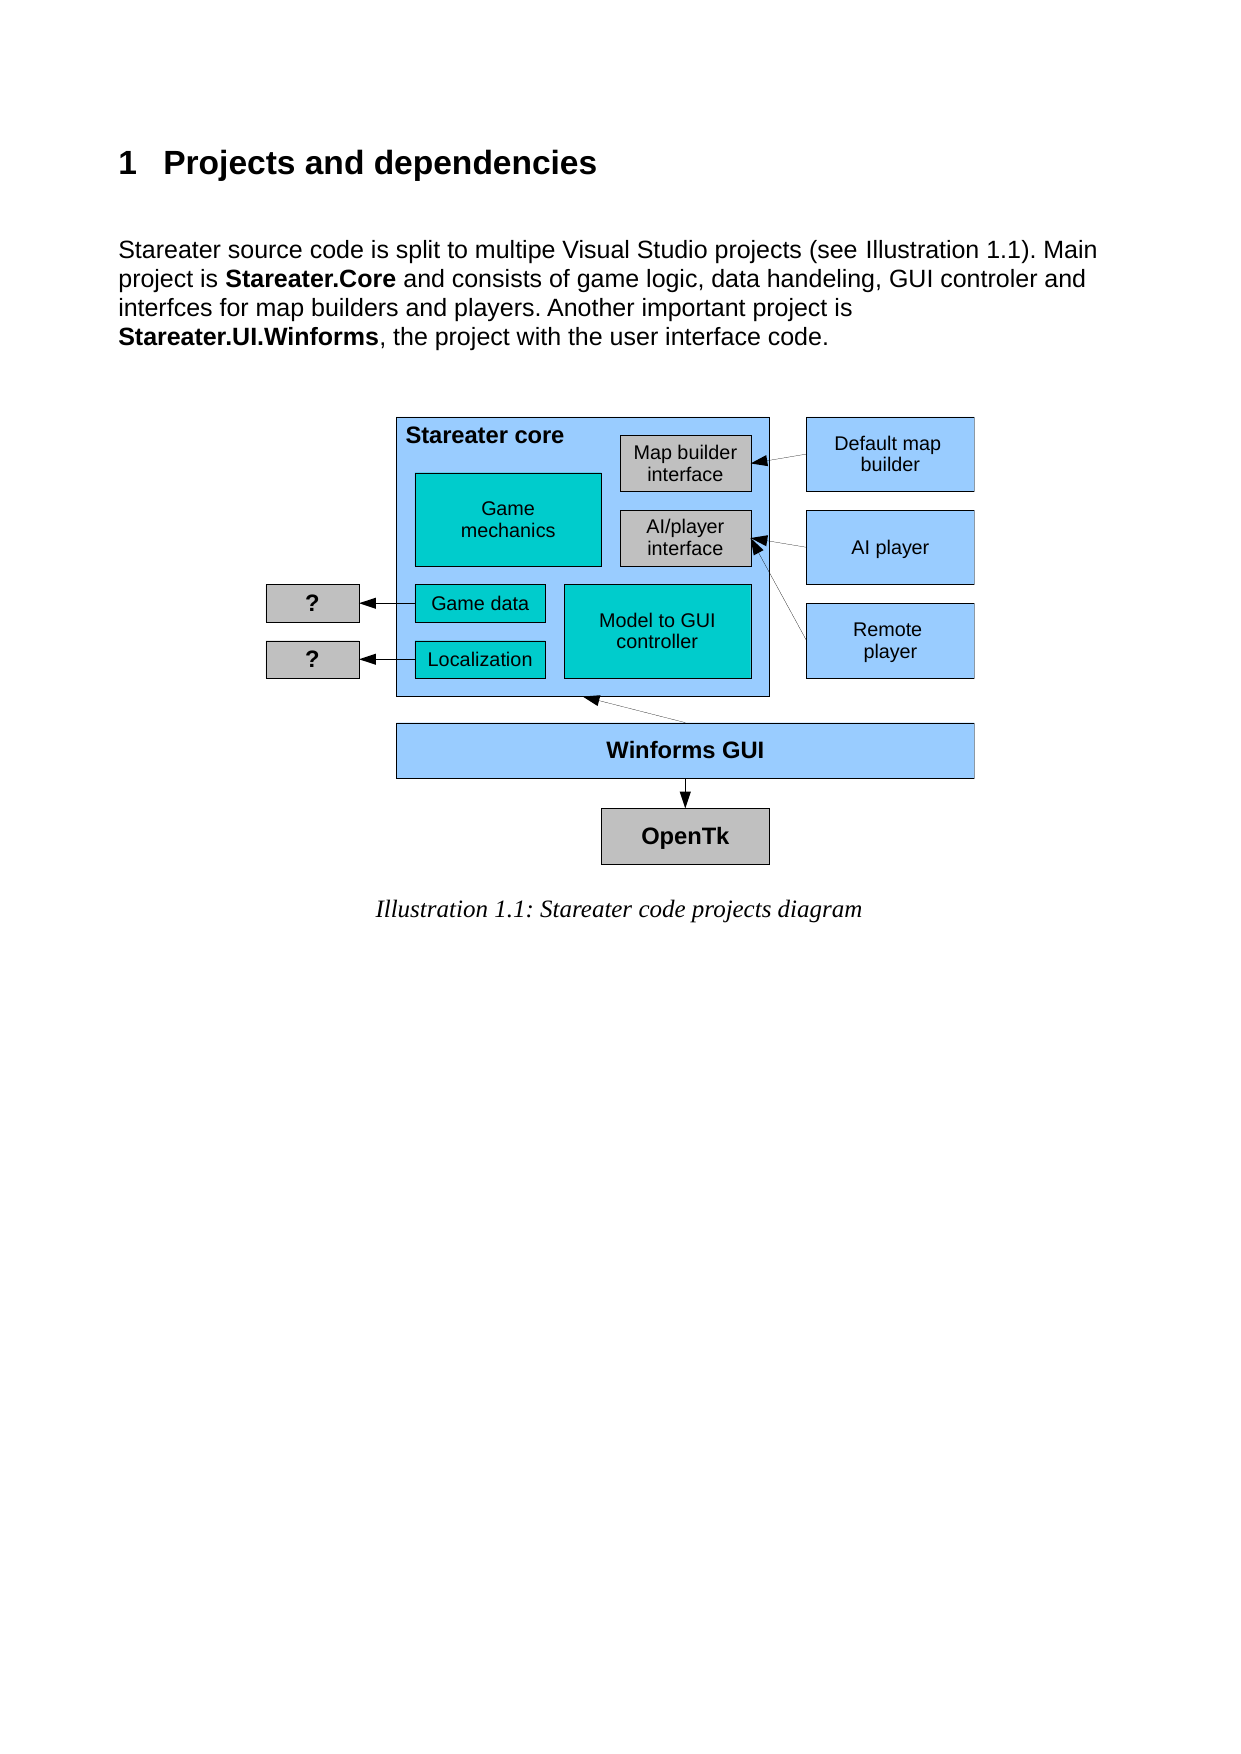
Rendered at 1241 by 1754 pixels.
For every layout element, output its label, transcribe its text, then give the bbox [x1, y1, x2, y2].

text Illustration 1.1: Stareater code projects diagram [770, 455, 974, 546]
text Illustration 1.1: Stareater code projects diagram [770, 417, 806, 459]
text Illustration 1.1: Stareater code projects diagram [770, 542, 974, 637]
text Stareater source code is split to multipe Visual Studio projects (see Illustration 1.1). Main project is Stareater.Core and consists of game logic, data handeling, GUI controler and interfces for map builders and players. Another important project is Stareater.UI.Winforms, the project with the user interface code. [118, 236, 1122, 351]
subtitle Projects and dependencies [118, 143, 1122, 182]
text Illustration 1.1: Stareater code projects diagram [600, 576, 974, 722]
text Illustration 1.1: Stareater code projects diagram [266, 660, 974, 923]
text Illustration 1.1: Stareater code projects diagram [266, 604, 396, 659]
text Illustration 1.1: Stareater code projects diagram [266, 417, 396, 603]
